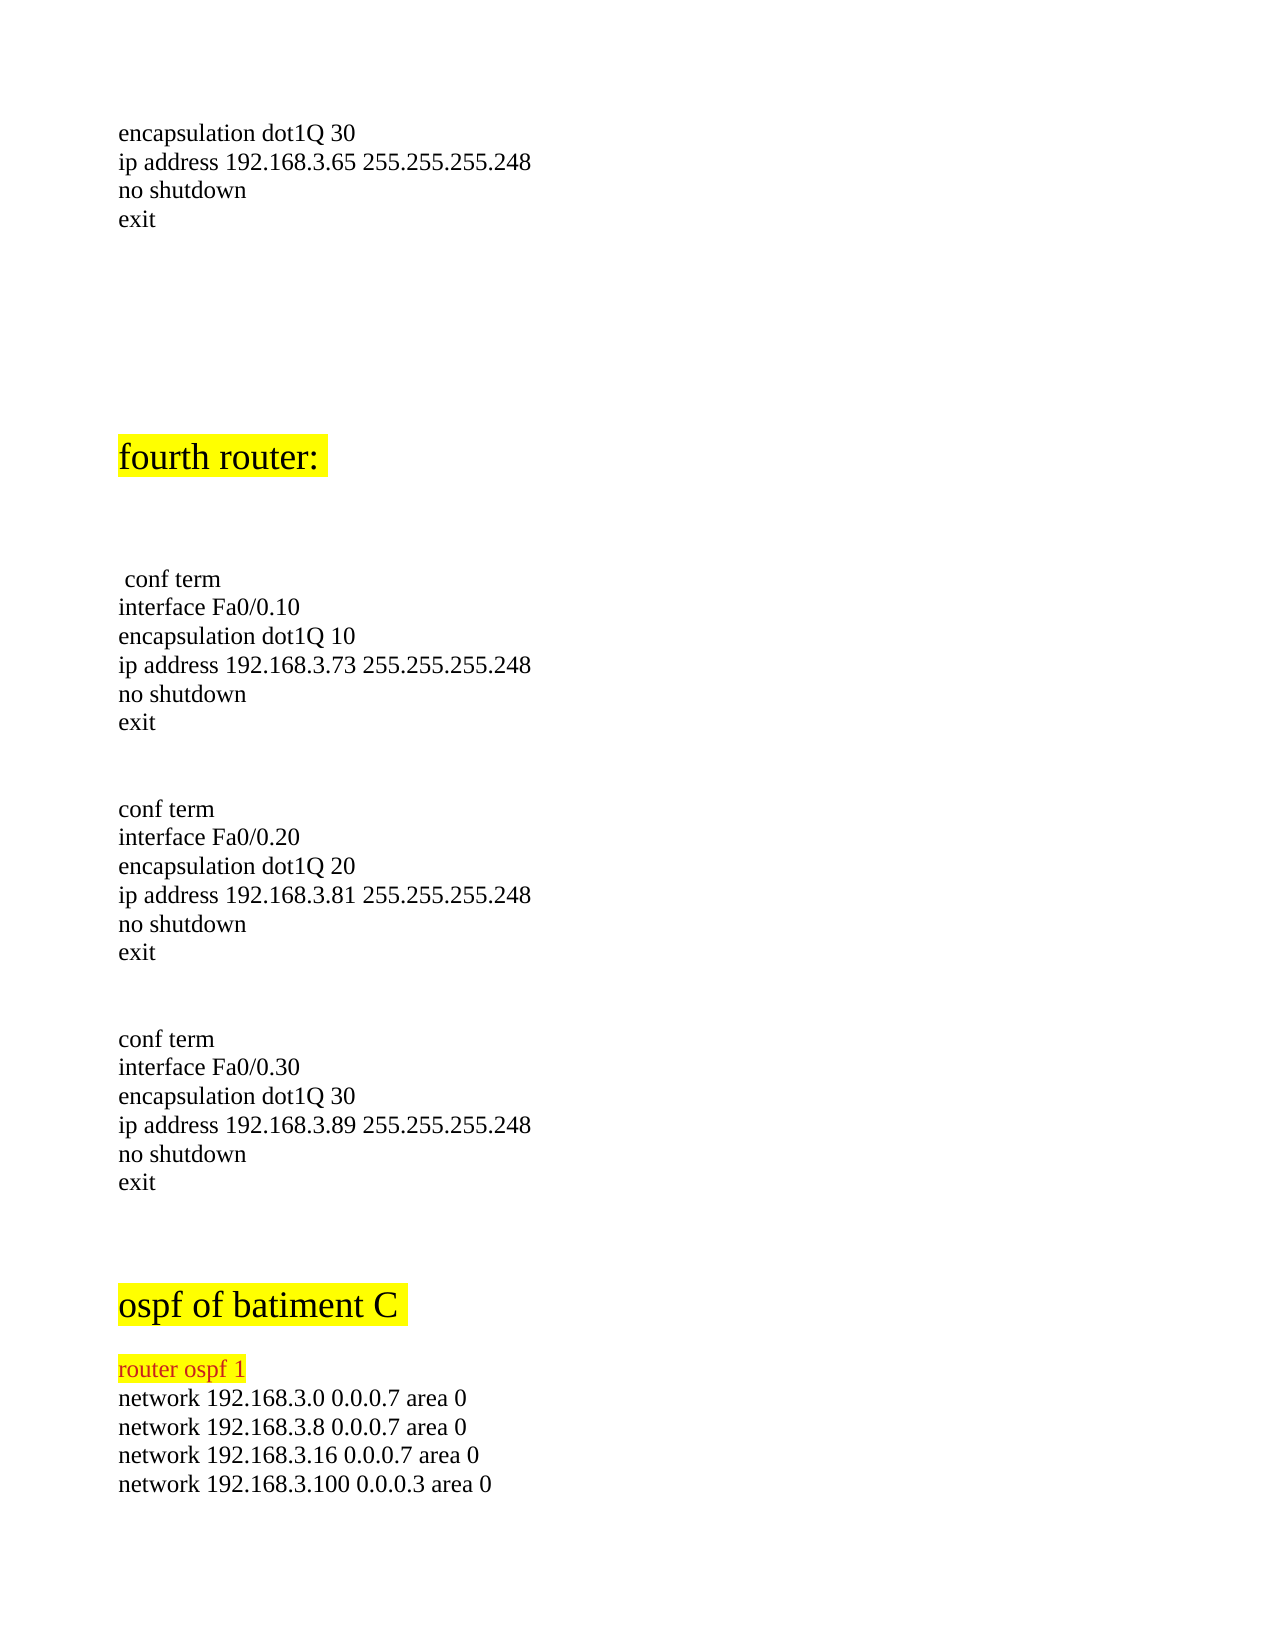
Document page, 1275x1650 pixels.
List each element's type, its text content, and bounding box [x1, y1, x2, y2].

text no shutdown [118, 176, 1157, 204]
text encapsulation dot1Q 10 [118, 621, 1157, 650]
text ip address 192.168.3.89 255.255.255.248 [118, 1110, 1157, 1139]
text exit [118, 707, 1157, 736]
text fourth router: [118, 434, 1157, 477]
text encapsulation dot1Q 30 [118, 1081, 1157, 1110]
text conf term [118, 564, 1157, 592]
text no shutdown [118, 679, 1157, 707]
text ip address 192.168.3.81 255.255.255.248 [118, 880, 1157, 909]
text interface Fa0/0.20 [118, 822, 1157, 851]
text exit [118, 937, 1157, 966]
text ip address 192.168.3.73 255.255.255.248 [118, 650, 1157, 679]
text exit [118, 204, 1157, 233]
text encapsulation dot1Q 30 [118, 118, 1157, 147]
text exit [118, 1167, 1157, 1196]
text network 192.168.3.0 0.0.0.7 area 0 [118, 1383, 1157, 1412]
text conf term [118, 1024, 1157, 1052]
text encapsulation dot1Q 20 [118, 851, 1157, 880]
text ip address 192.168.3.65 255.255.255.248 [118, 147, 1157, 176]
text network 192.168.3.100 0.0.0.3 area 0 [118, 1469, 1157, 1498]
text conf term [118, 794, 1157, 822]
text interface Fa0/0.10 [118, 592, 1157, 621]
text router ospf 1 [118, 1354, 1157, 1383]
text network 192.168.3.16 0.0.0.7 area 0 [118, 1441, 1157, 1469]
text ospf of batiment C [118, 1282, 1157, 1326]
text no shutdown [118, 909, 1157, 937]
text network 192.168.3.8 0.0.0.7 area 0 [118, 1412, 1157, 1441]
text interface Fa0/0.30 [118, 1052, 1157, 1081]
text no shutdown [118, 1139, 1157, 1167]
